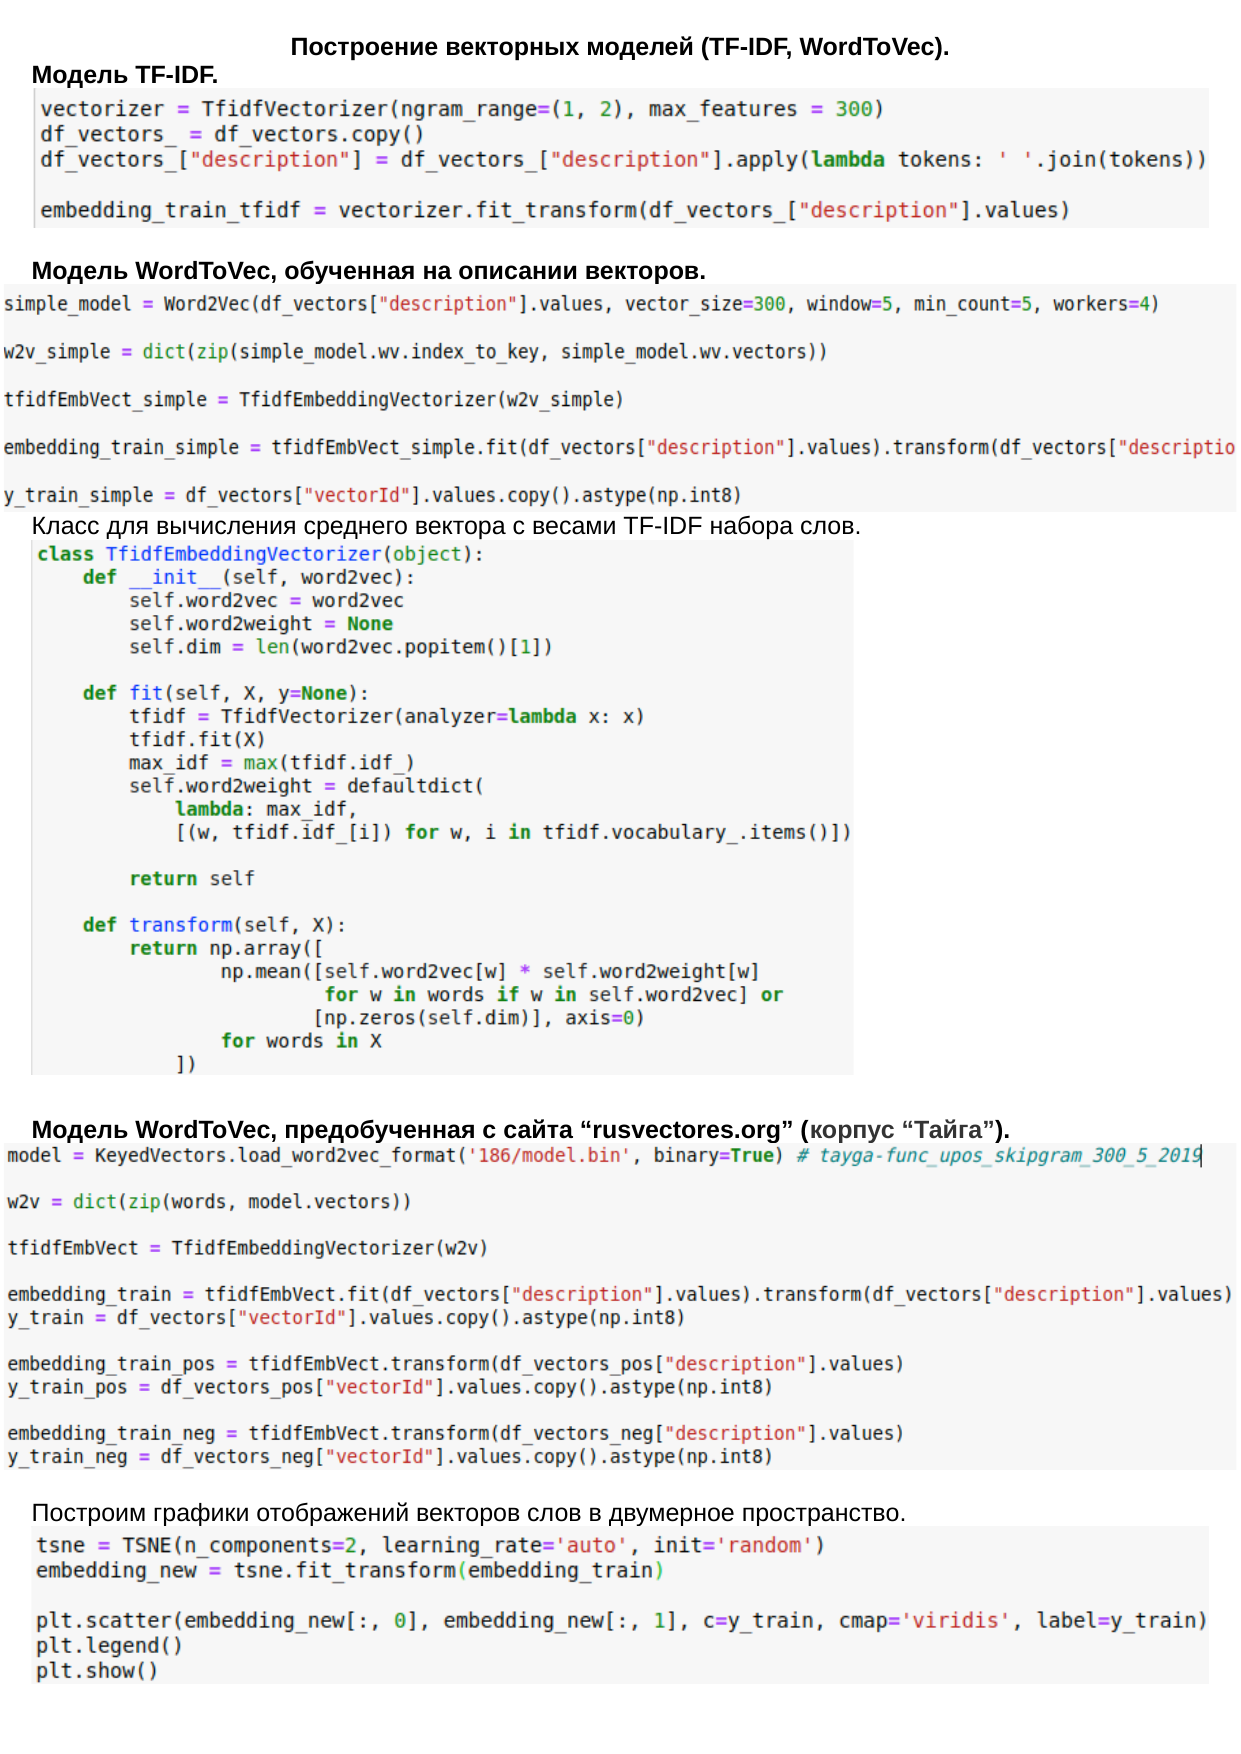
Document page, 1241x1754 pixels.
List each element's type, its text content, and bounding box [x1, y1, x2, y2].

text Модель WordToVec, обученная на описании векторов. [31, 256, 1209, 284]
picture [31, 88, 1209, 228]
text Построение векторных моделей (TF-IDF, WordToVec). [31, 31, 1209, 60]
picture [3, 284, 1237, 512]
text Модель WordToVec, предобученная с сайта “rusvectores.org” (корпус “Тайга”). [31, 1115, 1209, 1143]
text Модель TF-IDF. [31, 60, 1209, 88]
text Класс для вычисления среднего вектора с весами TF-IDF набора слов. [31, 512, 1209, 540]
picture [3, 1143, 1237, 1470]
picture [31, 540, 854, 1075]
text Построим графики отображений векторов слов в двумерное пространство. [31, 1498, 1209, 1526]
picture [31, 1526, 1209, 1684]
